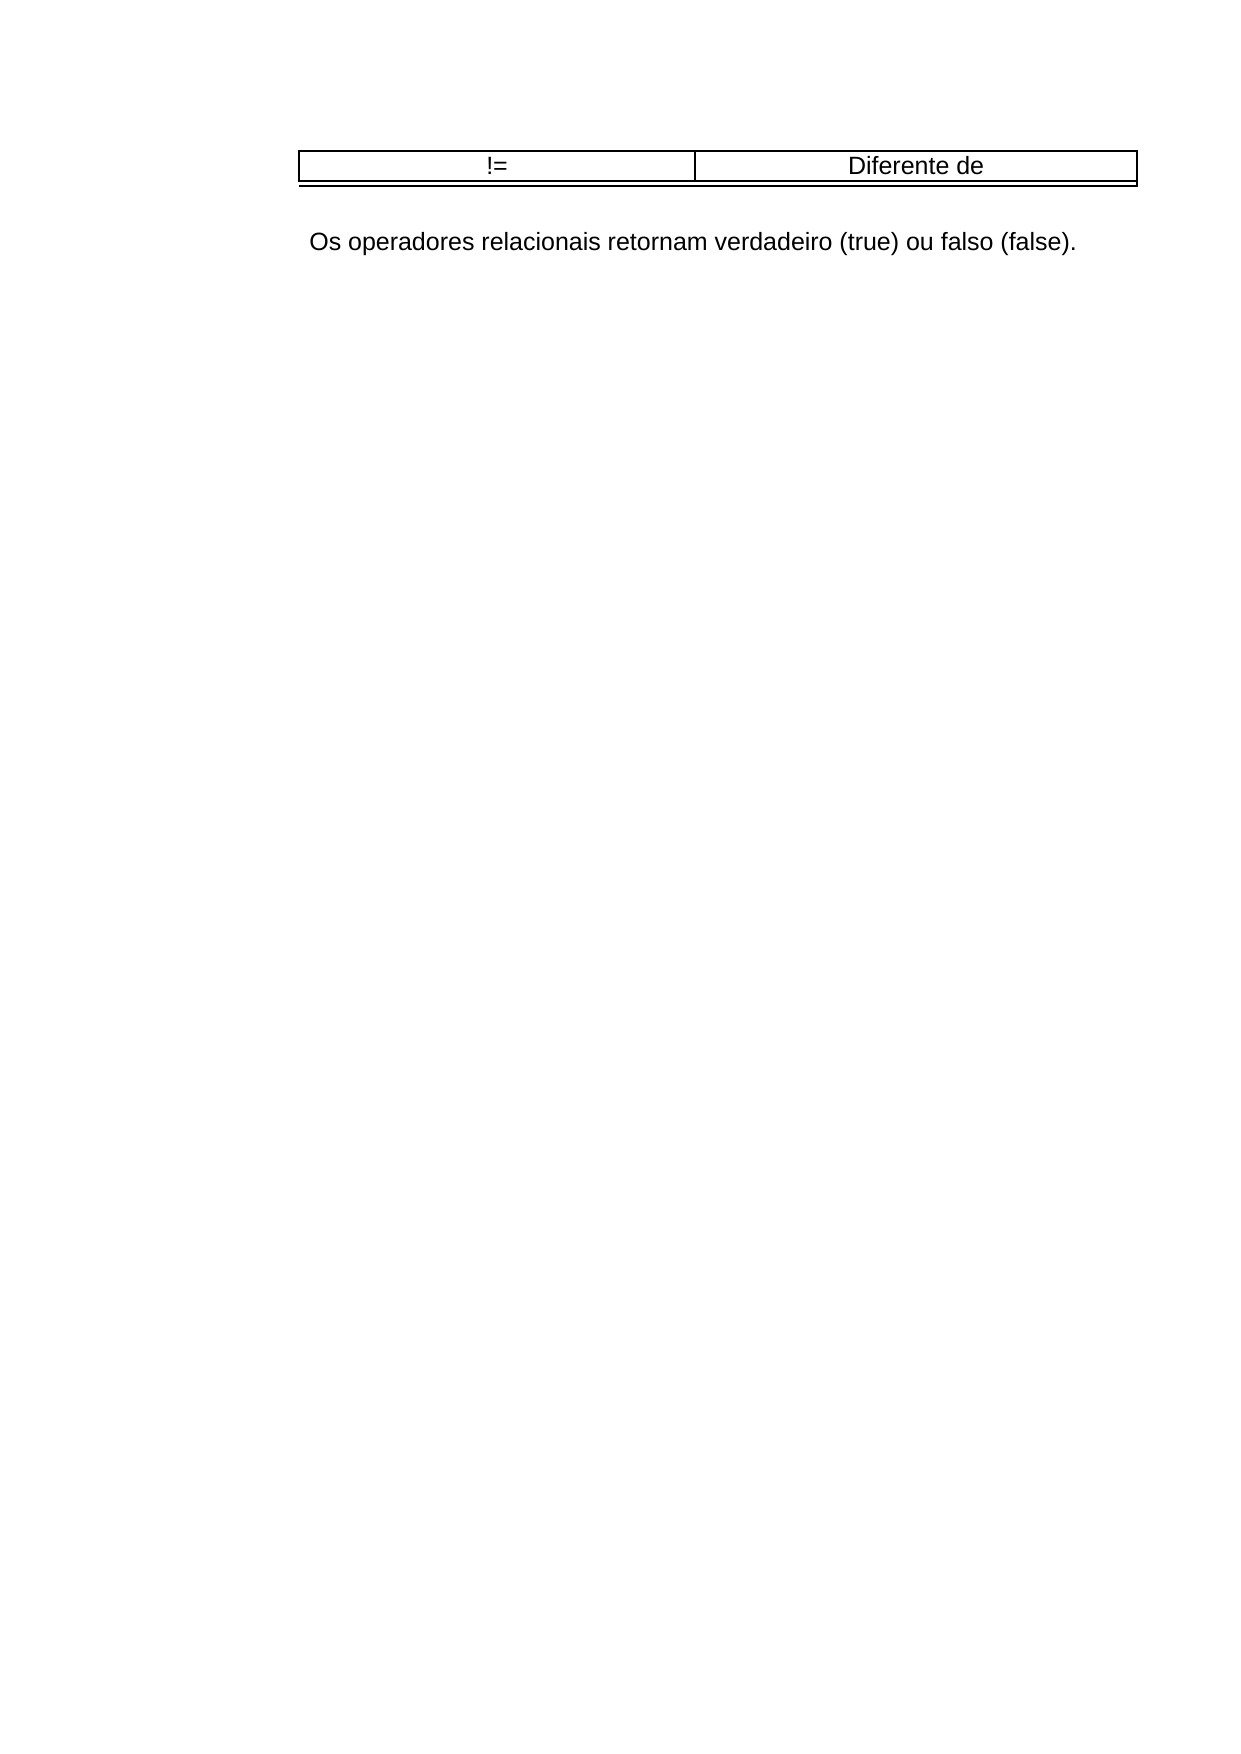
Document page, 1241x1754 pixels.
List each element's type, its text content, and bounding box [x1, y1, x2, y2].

table_cell != [300, 152, 694, 180]
table_cell Diferente de [696, 152, 1136, 180]
text Os operadores relacionais retornam verdadeiro (true) ou falso (false). [235, 227, 1094, 255]
